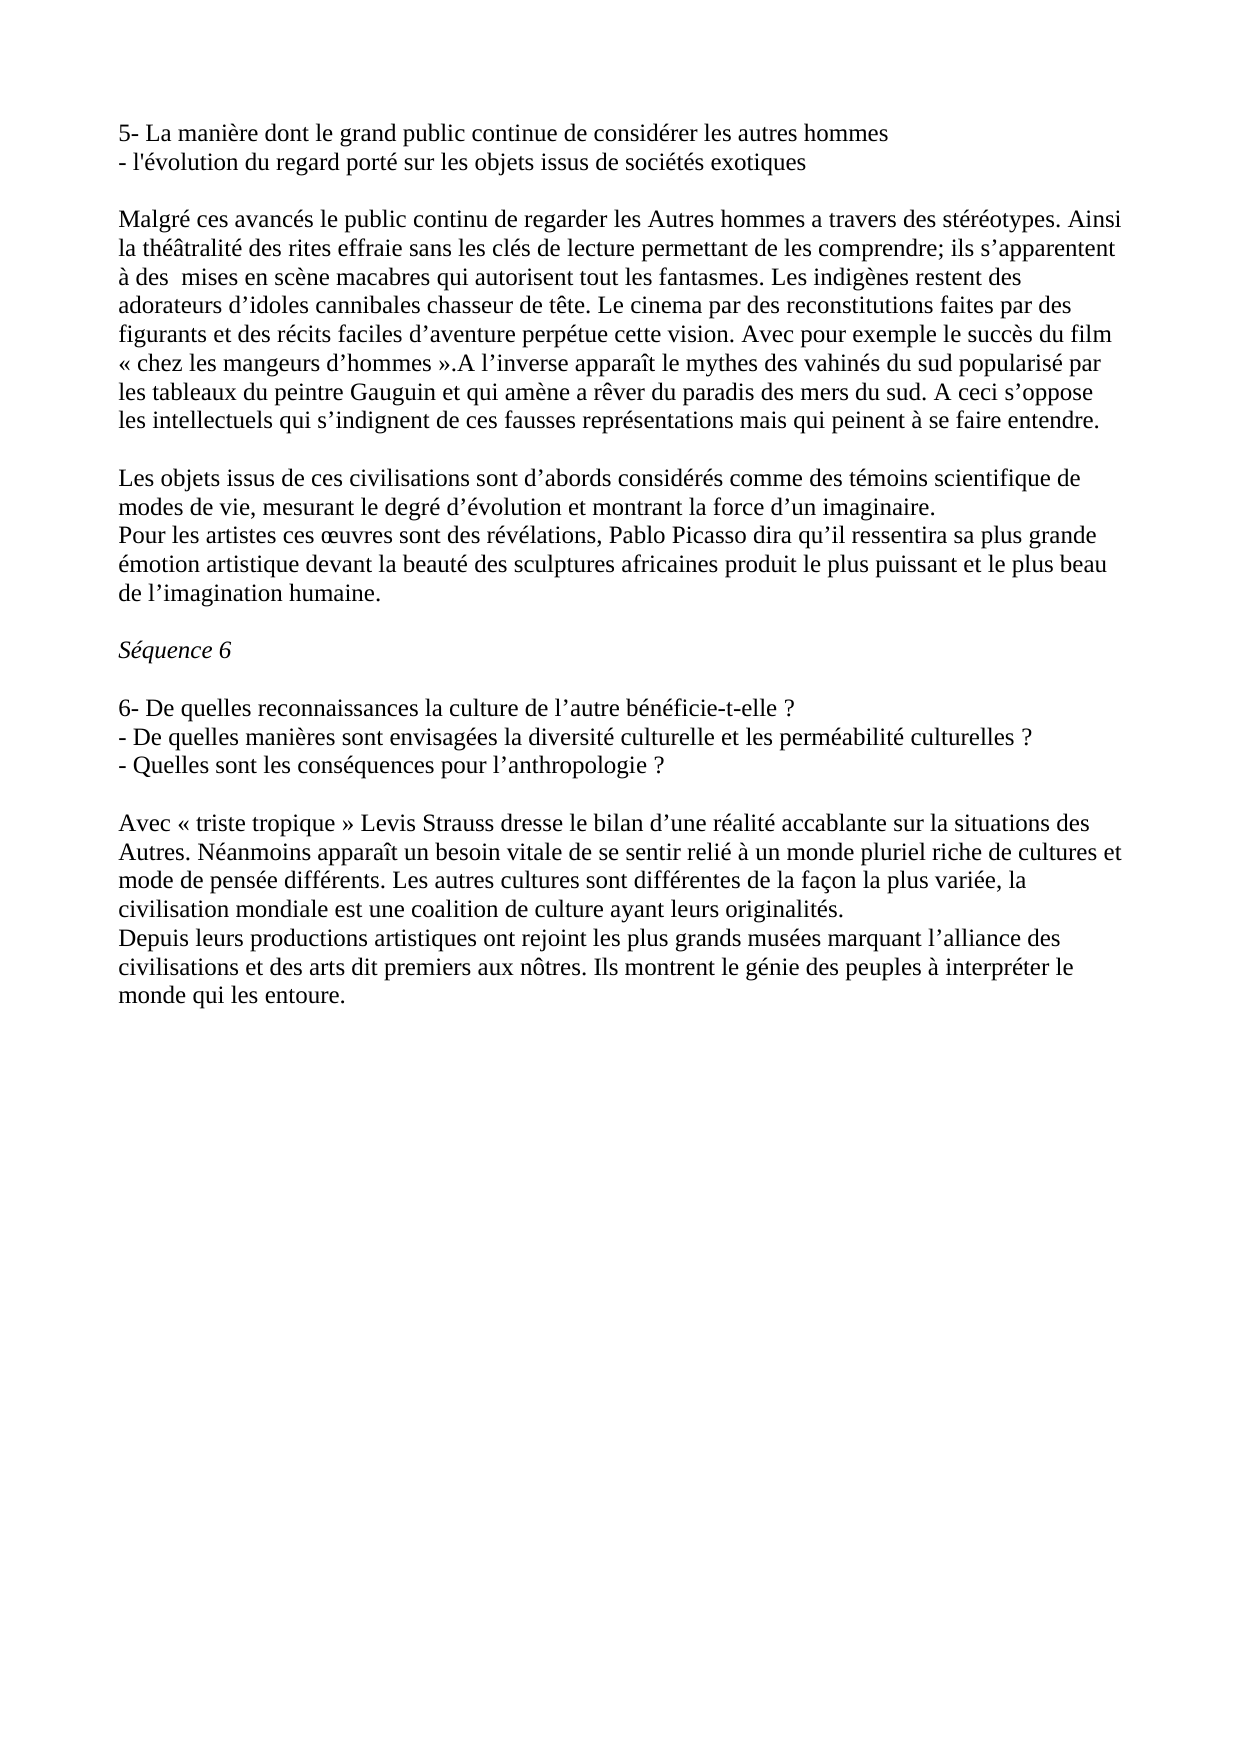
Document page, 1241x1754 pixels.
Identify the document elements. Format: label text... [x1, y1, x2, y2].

text Les objets issus de ces civilisations sont d’abords considérés comme des témoins scientifique de modes de vie, mesurant le degré d’évolution et montrant la force d’un imaginaire. [118, 463, 1122, 521]
text Depuis leurs productions artistiques ont rejoint les plus grands musées marquant l’alliance des civilisations et des arts dit premiers aux nôtres. Ils montrent le génie des peuples à interpréter le monde qui les entoure. [118, 923, 1122, 1009]
text Malgré ces avancés le public continu de regarder les Autres hommes a travers des stéréotypes. Ainsi la théâtralité des rites effraie sans les clés de lecture permettant de les comprendre; ils s’apparentent à des mises en scène macabres qui autorisent tout les fantasmes. Les indigènes restent des adorateurs d’idoles cannibales chasseur de tête. Le cinema par des reconstitutions faites par des figurants et des récits faciles d’aventure perpétue cette vision. Avec pour exemple le succès du film « chez les mangeurs d’hommes ».A l’inverse apparaît le mythes des vahinés du sud popularisé par les tableaux du peintre Gauguin et qui amène a rêver du paradis des mers du sud. A ceci s’oppose les intellectuels qui s’indignent de ces fausses représentations mais qui peinent à se faire entendre. [118, 204, 1122, 434]
text Pour les artistes ces œuvres sont des révélations, Pablo Picasso dira qu’il ressentira sa plus grande émotion artistique devant la beauté des sculptures africaines produit le plus puissant et le plus beau de l’imagination humaine. [118, 521, 1122, 607]
text 6- De quelles reconnaissances la culture de l’autre bénéficie-t-elle ? [118, 693, 1122, 722]
text - Quelles sont les conséquences pour l’anthropologie ? [118, 751, 1122, 779]
text Séquence 6 [118, 636, 1122, 664]
text - l'évolution du regard porté sur les objets issus de sociétés exotiques [118, 147, 1122, 176]
text - De quelles manières sont envisagées la diversité culturelle et les perméabilité culturelles ? [118, 722, 1122, 751]
text Avec « triste tropique » Levis Strauss dresse le bilan d’une réalité accablante sur la situations des Autres. Néanmoins apparaît un besoin vitale de se sentir relié à un monde pluriel riche de cultures et mode de pensée différents. Les autres cultures sont différentes de la façon la plus variée, la civilisation mondiale est une coalition de culture ayant leurs originalités. [118, 808, 1122, 923]
text 5- La manière dont le grand public continue de considérer les autres hommes [118, 118, 1122, 147]
